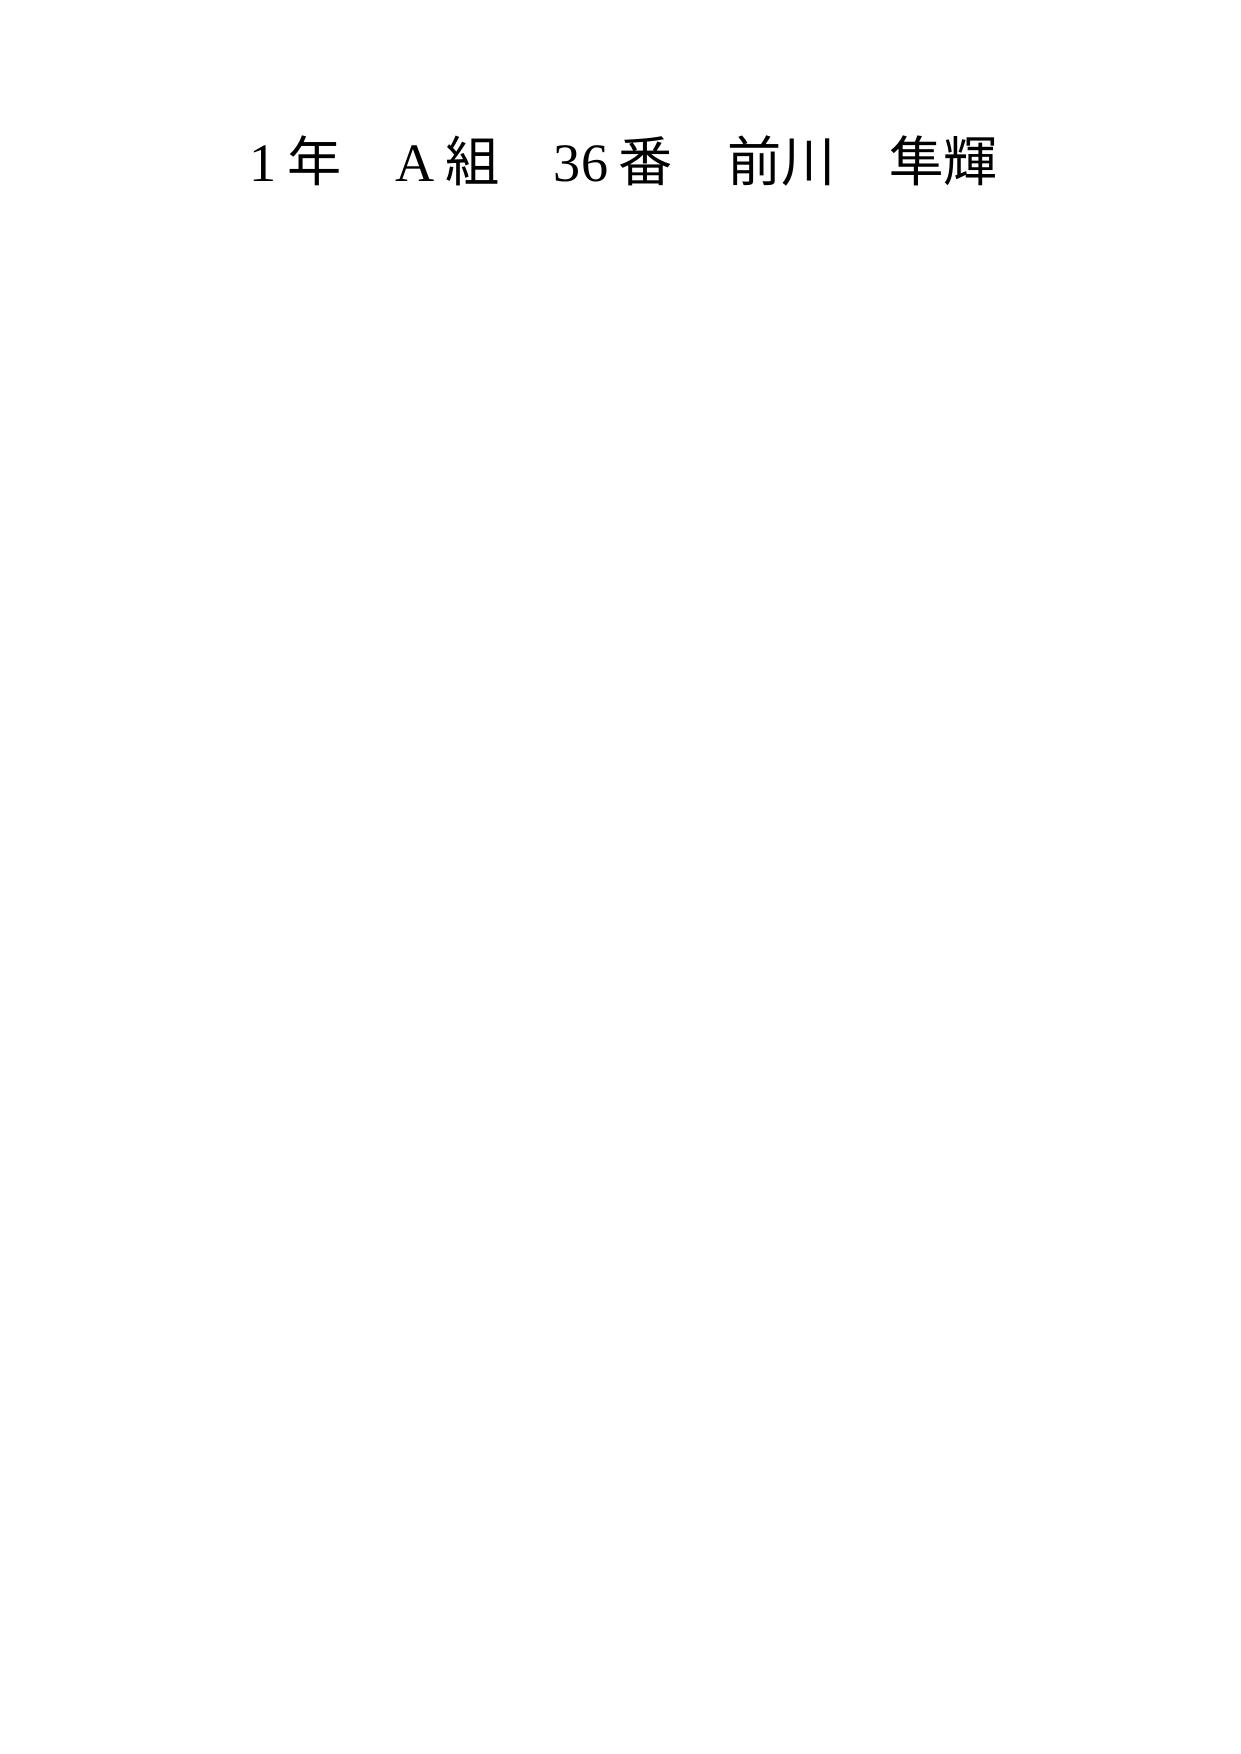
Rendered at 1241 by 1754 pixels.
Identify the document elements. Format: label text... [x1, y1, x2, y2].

text 1年 A組 36番 前川 隼輝 [59, 118, 1187, 197]
